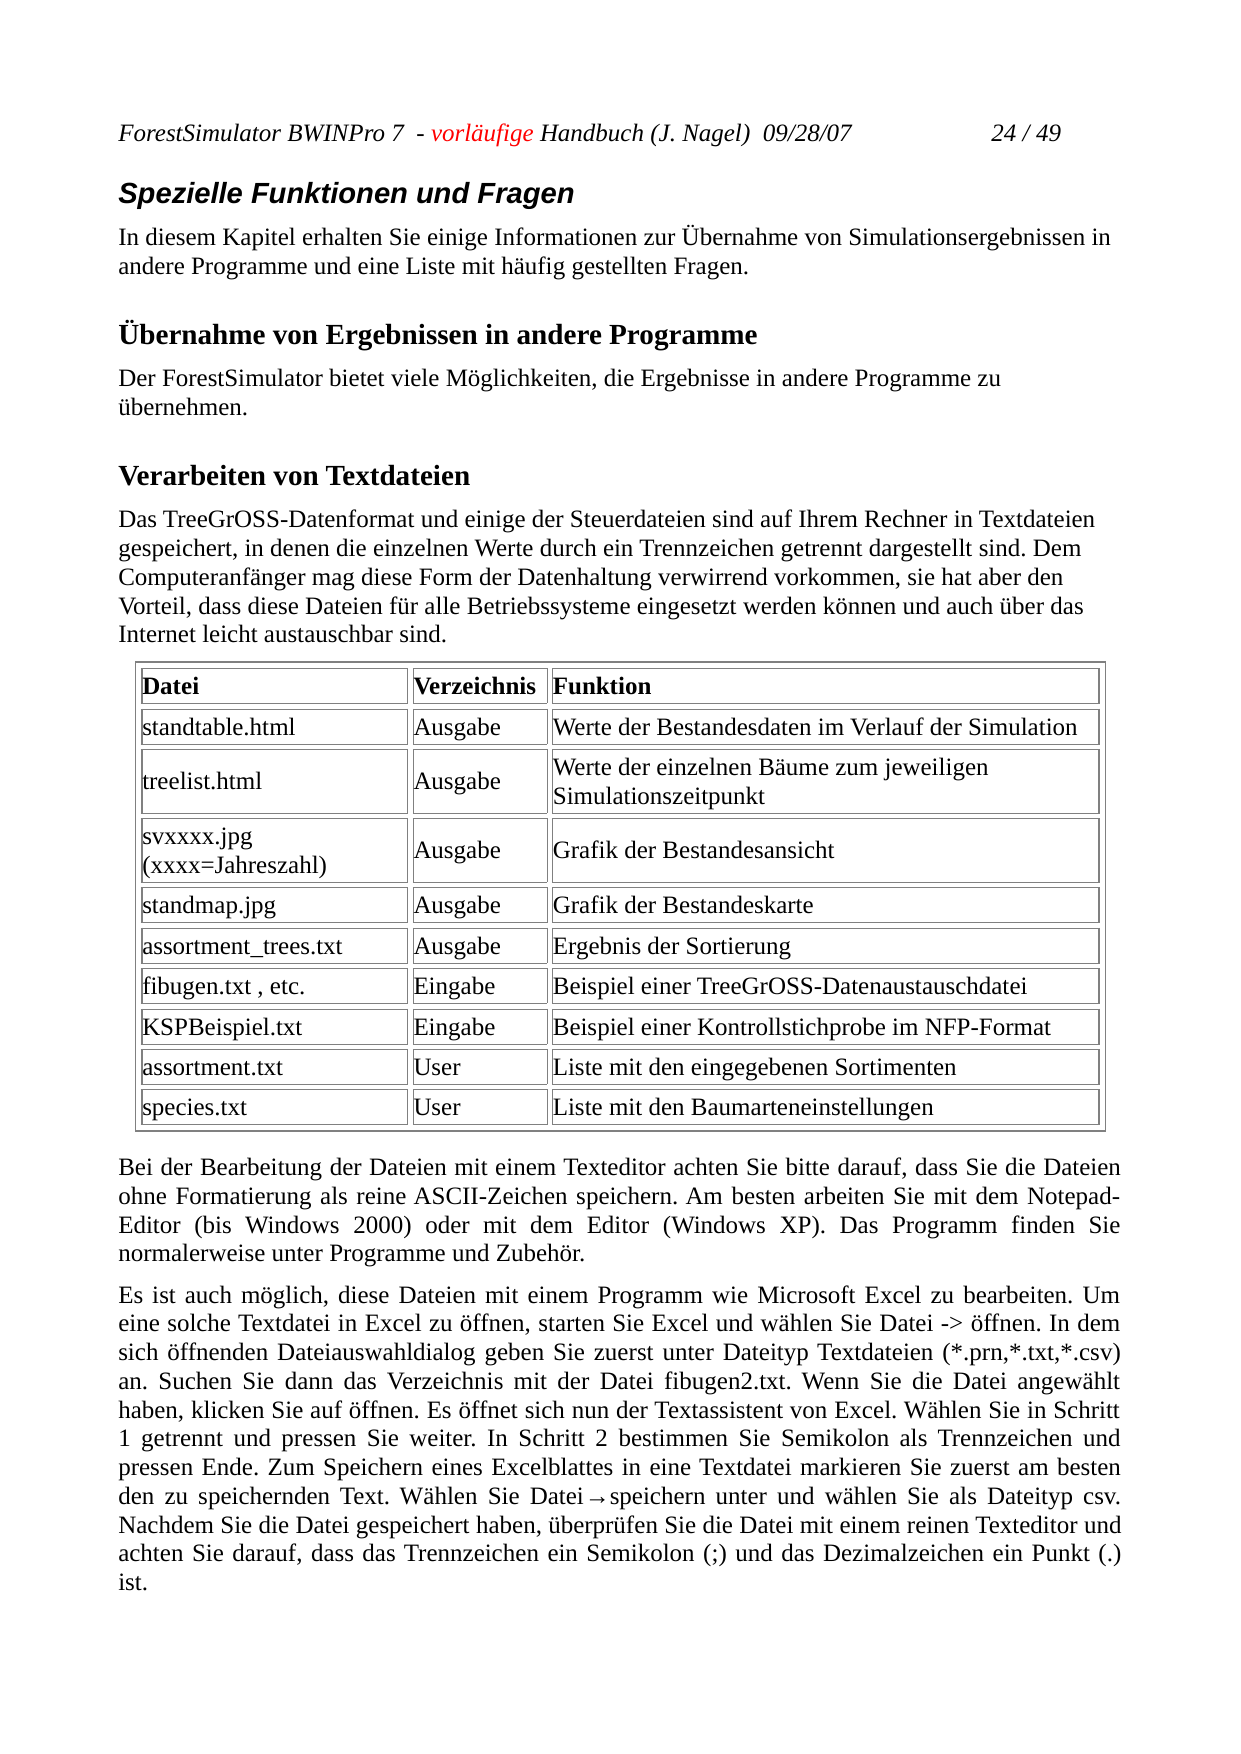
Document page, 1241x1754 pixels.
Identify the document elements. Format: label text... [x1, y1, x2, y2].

text In diesem Kapitel erhalten Sie einige Informationen zur Übernahme von Simulationsergebnissen in andere Programme und eine Liste mit häufig gestellten Fragen. [118, 222, 1122, 280]
table_cell Werte der Bestandesdaten im Verlauf der Simulation [550, 703, 1101, 743]
table_cell standtable.html [139, 703, 410, 743]
table_cell species.txt [139, 1084, 410, 1124]
table_cell Ausgabe [410, 813, 549, 882]
text Bei der Bearbeitung der Dateien mit einem Texteditor achten Sie bitte darauf, dass Sie die Dateien ohne Formatierung als reine ASCII-Zeichen speichern. Am besten arbeiten Sie mit dem Notepad- Editor (bis Windows 2000) oder mit dem Editor (Windows XP). Das Programm finden Sie normalerweise unter Programme und Zubehör. [118, 1152, 1122, 1267]
table_cell Grafik der Bestandeskarte [550, 882, 1101, 922]
table_cell [132, 1124, 1108, 1152]
table_cell Eingabe [410, 1003, 549, 1043]
table_cell assortment.txt [139, 1044, 410, 1084]
table_cell User [410, 1084, 549, 1124]
table_cell Beispiel einer TreeGrOSS-Datenaustauschdatei [550, 963, 1101, 1003]
subtitle Verarbeiten von Textdateien [118, 458, 1122, 492]
table_cell Beispiel einer Kontrollstichprobe im NFP-Format [550, 1003, 1101, 1043]
table_header Datei [139, 663, 410, 703]
table_cell KSPBeispiel.txt [139, 1003, 410, 1043]
table_cell Werte der einzelnen Bäume zum jeweiligen Simulationszeitpunkt [550, 744, 1101, 813]
table_cell assortment_trees.txt [139, 922, 410, 963]
table_cell Liste mit den Baumarteneinstellungen [550, 1084, 1101, 1124]
text Der ForestSimulator bietet viele Möglichkeiten, die Ergebnisse in andere Programme zu übernehmen. [118, 363, 1122, 421]
table_cell standmap.jpg [139, 882, 410, 922]
table_header Verzeichnis [410, 663, 549, 703]
table_cell fibugen.txt , etc. [139, 963, 410, 1003]
table_cell svxxxx.jpg (xxxx=Jahreszahl) [139, 813, 410, 882]
table_cell User [410, 1044, 549, 1084]
subtitle Spezielle Funktionen und Fragen [118, 176, 1122, 210]
table_cell Ergebnis der Sortierung [550, 922, 1101, 963]
table_cell Ausgabe [410, 703, 549, 743]
table_cell Ausgabe [410, 882, 549, 922]
text Das TreeGrOSS-Datenformat und einige der Steuerdateien sind auf Ihrem Rechner in Textdateien gespeichert, in denen die einzelnen Werte durch ein Trennzeichen getrennt dargestellt sind. Dem Computeranfänger mag diese Form der Datenhaltung verwirrend vorkommen, sie hat aber den Vorteil, dass diese Dateien für alle Betriebssysteme eingesetzt werden können und auch über das Internet leicht austauschbar sind. [118, 504, 1122, 648]
table_header Funktion [550, 663, 1101, 703]
table_cell treelist.html [139, 744, 410, 813]
table_cell Grafik der Bestandesansicht [550, 813, 1101, 882]
table_cell Liste mit den eingegebenen Sortimenten [550, 1044, 1101, 1084]
text Es ist auch möglich, diese Dateien mit einem Programm wie Microsoft Excel zu bearbeiten. Um eine solche Textdatei in Excel zu öffnen, starten Sie Excel und wählen Sie Datei -> öffnen. In dem sich öffnenden Dateiauswahldialog geben Sie zuerst unter Dateityp Textdateien (*.prn,*.txt,*.csv) an. Suchen Sie dann das Verzeichnis mit der Datei fibugen2.txt. Wenn Sie die Datei angewählt haben, klicken Sie auf öffnen. Es öffnet sich nun der Textassistent von Excel. Wählen Sie in Schritt 1 getrennt und pressen Sie weiter. In Schritt 2 bestimmen Sie Semikolon als Trennzeichen und pressen Ende. Zum Speichern eines Excelblattes in eine Textdatei markieren Sie zuerst am besten den zu speichernden Text. Wählen Sie Datei→speichern unter und wählen Sie als Dateityp csv. Nachdem Sie die Datei gespeichert haben, überprüfen Sie die Datei mit einem reinen Texteditor und achten Sie darauf, dass das Trennzeichen ein Semikolon (;) und das Dezimalzeichen ein Punkt (.) ist. [118, 1280, 1122, 1596]
table_cell Eingabe [410, 963, 549, 1003]
table_cell Ausgabe [410, 744, 549, 813]
table_cell [136, 1124, 1105, 1130]
table_header [1101, 663, 1105, 1124]
subtitle Übernahme von Ergebnissen in andere Programme [118, 317, 1122, 351]
table_cell Ausgabe [410, 922, 549, 963]
